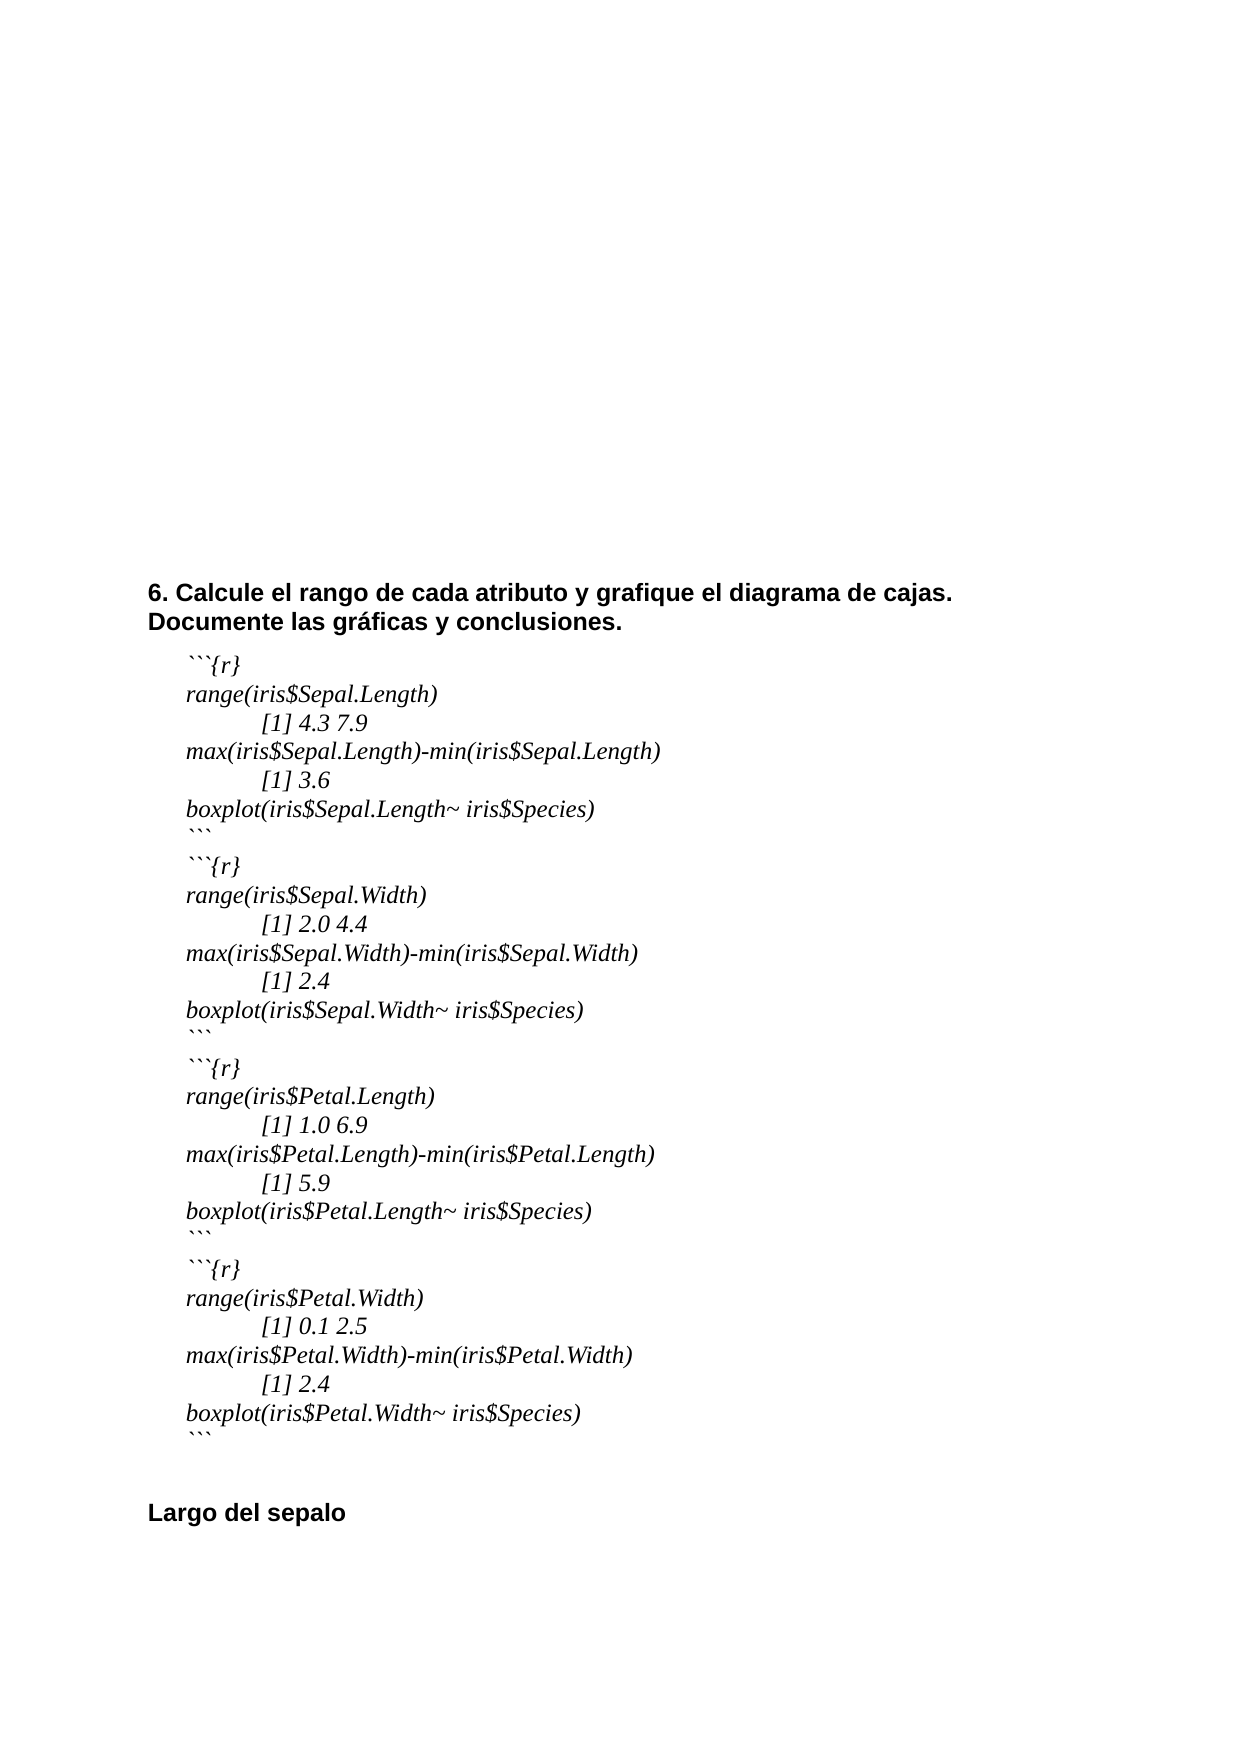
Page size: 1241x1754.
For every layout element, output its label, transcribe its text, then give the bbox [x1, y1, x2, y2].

text 6. Calcule el rango de cada atributo y grafique el diagrama de cajas. [148, 578, 1122, 607]
text Documente las gráficas y conclusiones. [148, 607, 1122, 636]
text Largo del sepalo [148, 1498, 1122, 1527]
